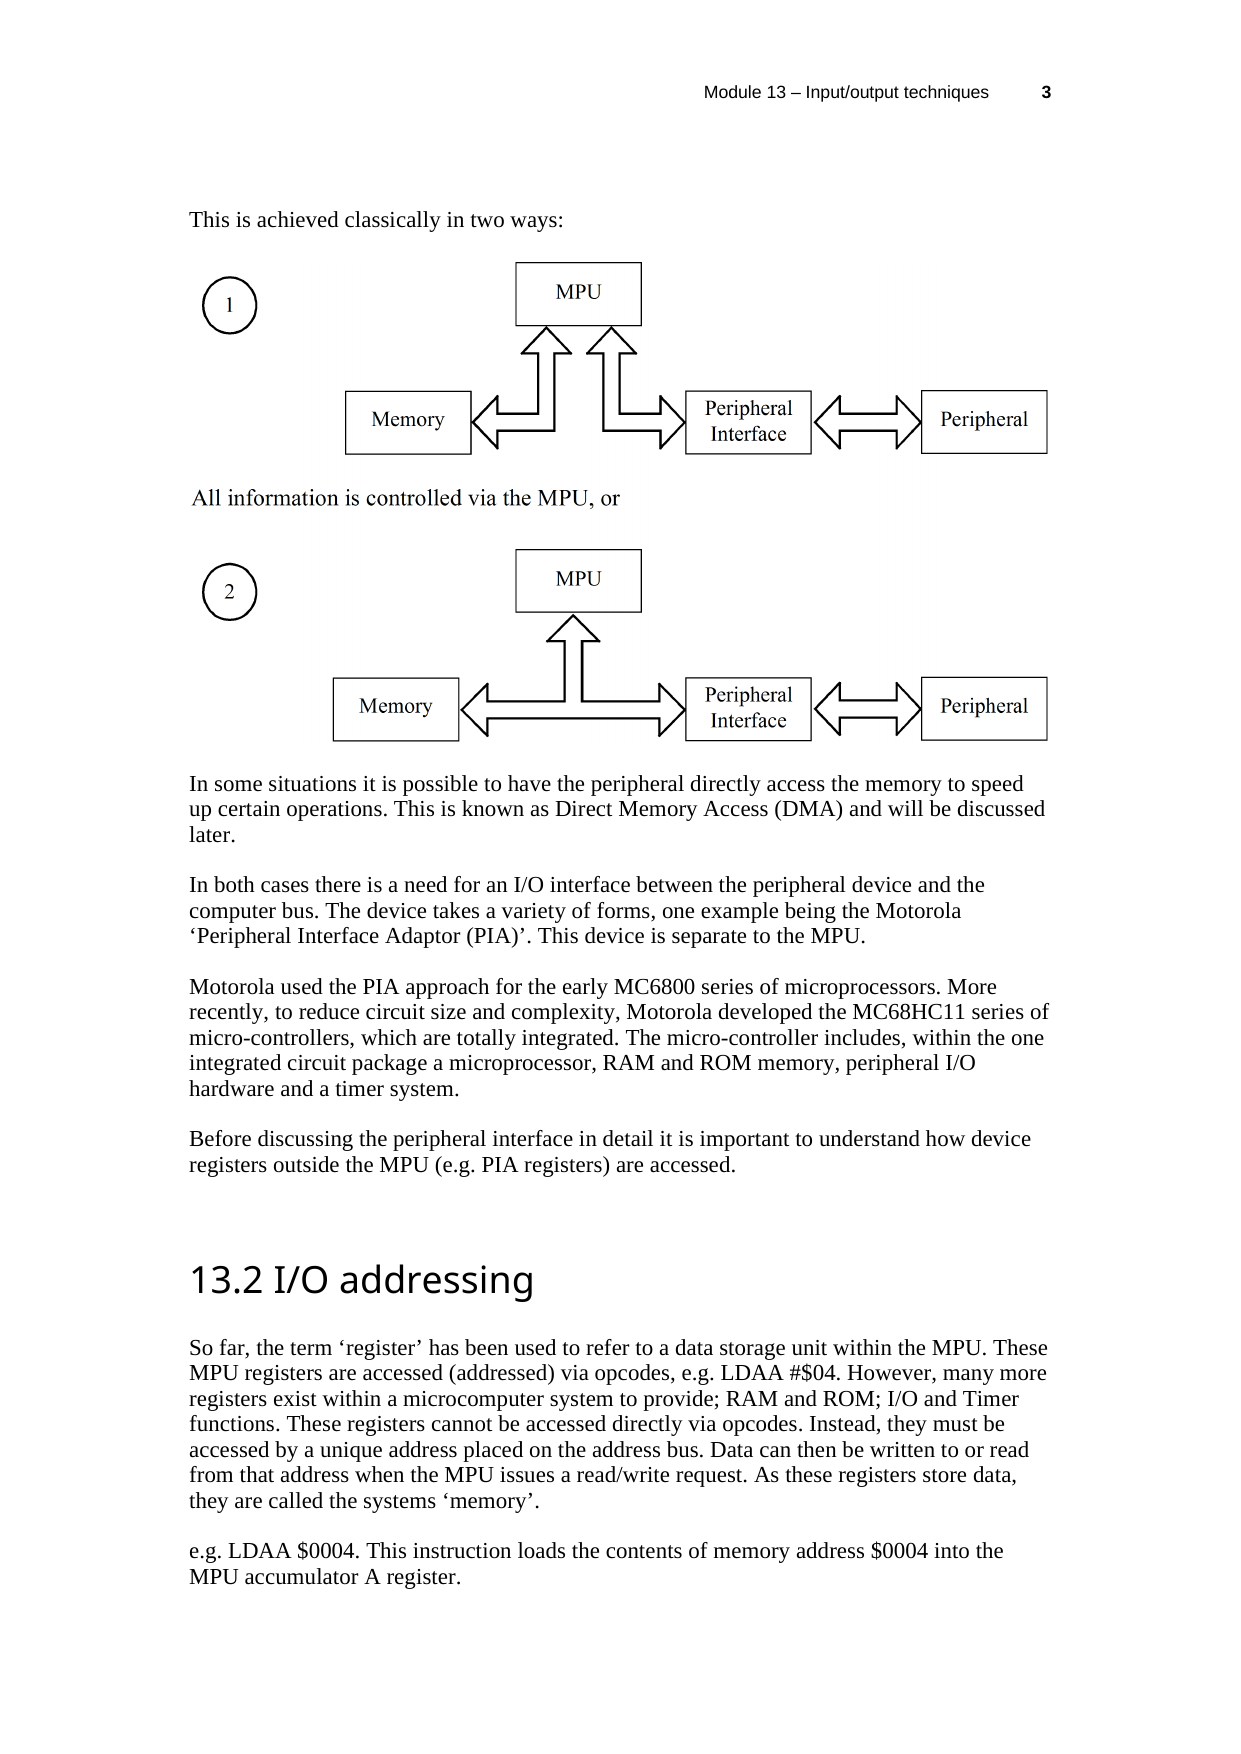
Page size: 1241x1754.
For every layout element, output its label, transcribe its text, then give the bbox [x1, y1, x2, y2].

text Before discussing the peripheral interface in detail it is important to understand how device registers outside the MPU (e.g. PIA registers) are accessed. [189, 1126, 1051, 1177]
picture [188, 257, 1052, 746]
text This is achieved classically in two ways: [189, 207, 1051, 232]
text In some situations it is possible to have the peripheral directly access the memory to speed up certain operations. This is known as Direct Memory Access (DMA) and will be discussed later. [189, 770, 1051, 847]
text Motorola used the PIA approach for the early MC6800 series of microprocessors. More recently, to reduce circuit size and complexity, Motorola developed the MC68HC11 series of micro-controllers, which are totally integrated. The micro-controller includes, within the one integrated circuit package a microprocessor, RAM and ROM memory, peripheral I/O hardware and a timer system. [189, 973, 1051, 1101]
text So far, the term ‘register’ has been used to refer to a data storage unit within the MPU. These MPU registers are accessed (addressed) via opcodes, e.g. LDAA #$04. However, many more registers exist within a microcomputer system to provide; RAM and ROM; I/O and Timer functions. These registers cannot be accessed directly via opcodes. Instead, they must be accessed by a unique address placed on the address bus. Data can then be written to or read from that address when the MPU issues a read/write request. As these registers store data, they are called the systems ‘memory’. [189, 1334, 1051, 1513]
text e.g. LDAA $0004. This instruction loads the contents of memory address $0004 into the MPU accumulator A register. [189, 1538, 1051, 1589]
text In both cases there is a need for an I/O interface between the peripheral device and the computer bus. The device takes a variety of forms, one example being the Motorola ‘Peripheral Interface Adaptor (PIA)’. This device is separate to the MPU. [189, 872, 1051, 948]
subtitle I/O addressing [189, 1254, 1051, 1305]
